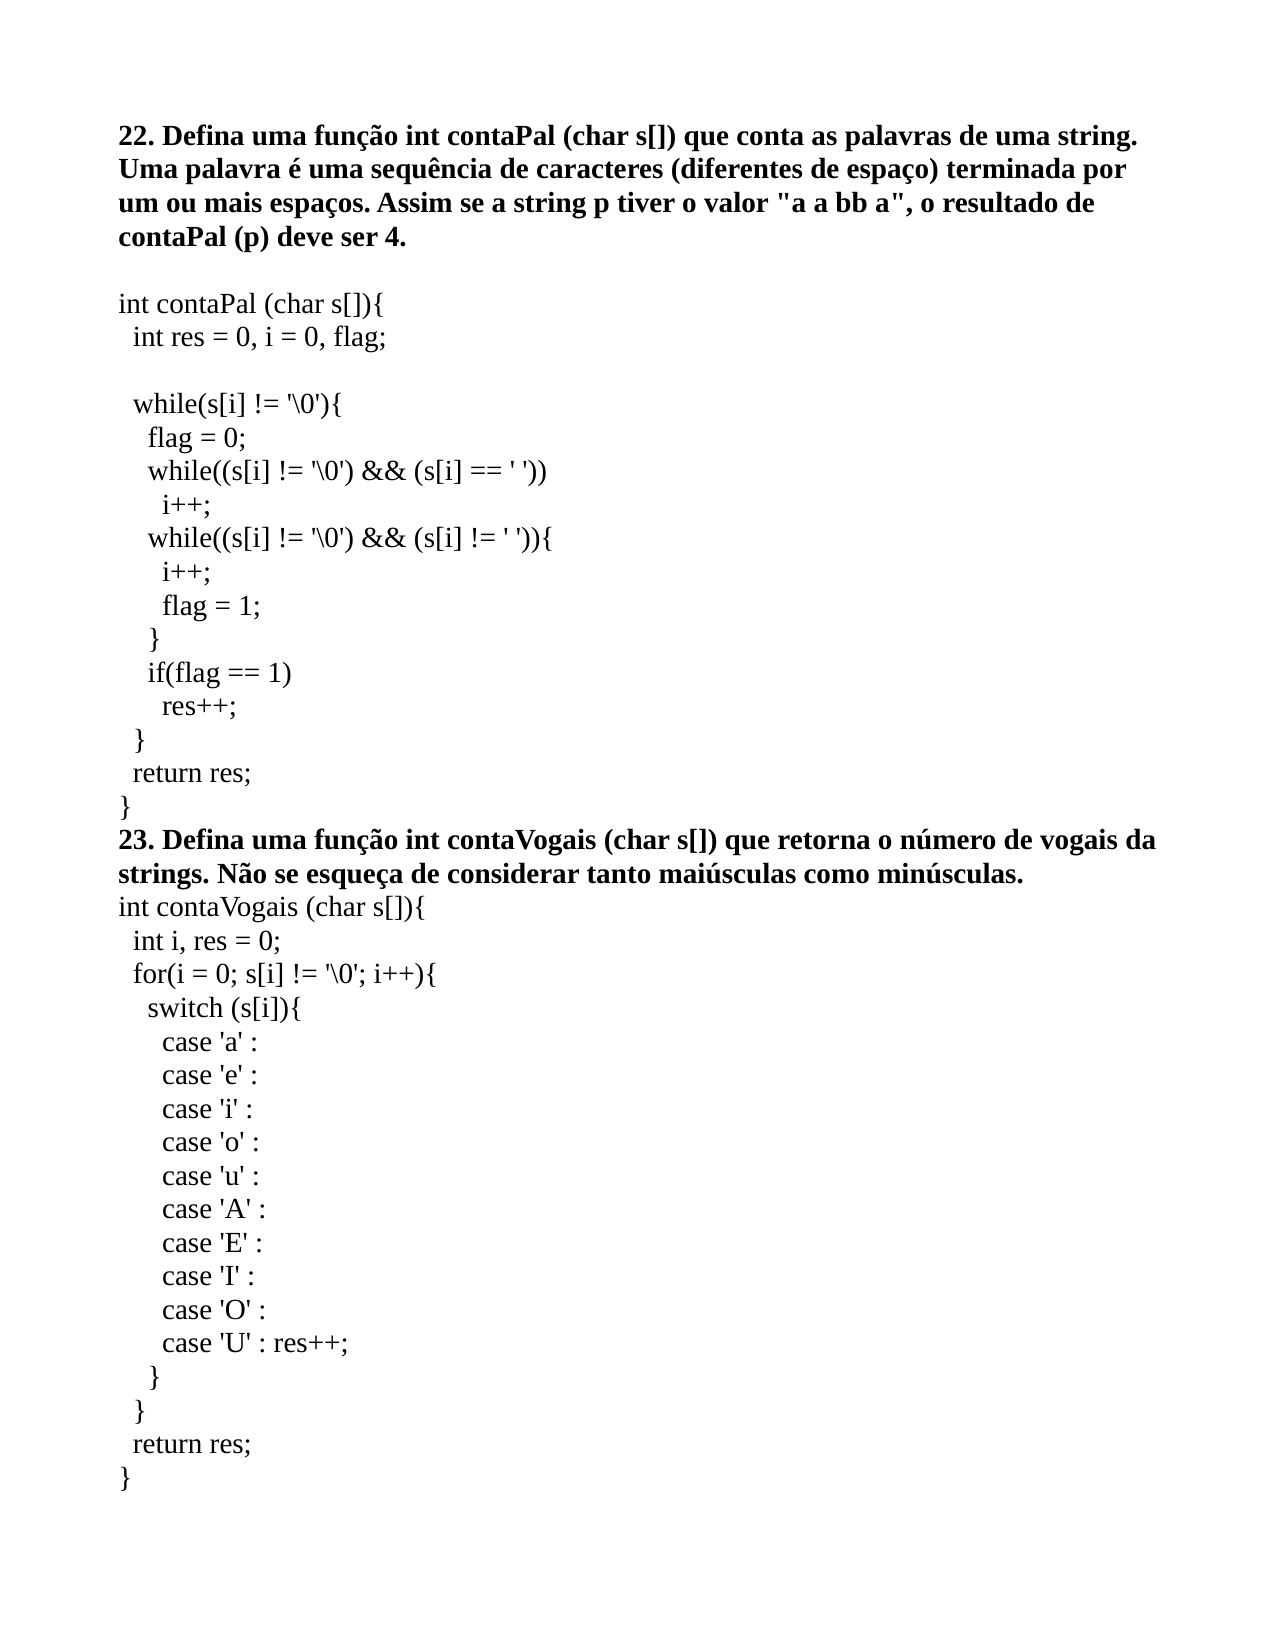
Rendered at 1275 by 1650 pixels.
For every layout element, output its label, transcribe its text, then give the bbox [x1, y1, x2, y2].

text flag = 0; [118, 420, 1157, 453]
text i++; [118, 487, 1157, 521]
text int contaVogais (char s[]){ [118, 889, 1157, 923]
text int res = 0, i = 0, flag; [118, 319, 1157, 353]
text case 'o' : [118, 1124, 1157, 1158]
text 23. Defina uma função int contaVogais (char s[]) que retorna o número de vogais da strings. Não se esqueça de considerar tanto maiúsculas como minúsculas. [118, 822, 1157, 889]
text } [118, 1393, 1157, 1426]
text flag = 1; [118, 588, 1157, 621]
text } [118, 1460, 1157, 1493]
text while((s[i] != '\0') && (s[i] == ' ')) [118, 453, 1157, 487]
text while((s[i] != '\0') && (s[i] != ' ')){ [118, 521, 1157, 554]
text case 'O' : [118, 1292, 1157, 1326]
text return res; [118, 755, 1157, 789]
text res++; [118, 688, 1157, 722]
text for(i = 0; s[i] != '\0'; i++){ [118, 957, 1157, 990]
text case 'I' : [118, 1258, 1157, 1292]
text while(s[i] != '\0'){ [118, 386, 1157, 420]
text } [118, 789, 1157, 822]
text case 'E' : [118, 1225, 1157, 1258]
text } [118, 722, 1157, 755]
text int i, res = 0; [118, 923, 1157, 957]
text case 'a' : [118, 1024, 1157, 1057]
text case 'A' : [118, 1191, 1157, 1225]
text case 'u' : [118, 1158, 1157, 1191]
text 22. Defina uma função int contaPal (char s[]) que conta as palavras de uma string. Uma palavra é uma sequência de caracteres (diferentes de espaço) terminada por um ou mais espaços. Assim se a string p tiver o valor "a a bb a", o resultado de contaPal (p) deve ser 4. [118, 118, 1157, 252]
text int contaPal (char s[]){ [118, 286, 1157, 319]
text switch (s[i]){ [118, 990, 1157, 1024]
text case 'U' : res++; [118, 1326, 1157, 1359]
text case 'i' : [118, 1091, 1157, 1124]
text } [118, 621, 1157, 655]
text return res; [118, 1426, 1157, 1460]
text i++; [118, 554, 1157, 588]
text } [118, 1359, 1157, 1393]
text case 'e' : [118, 1057, 1157, 1091]
text if(flag == 1) [118, 655, 1157, 688]
